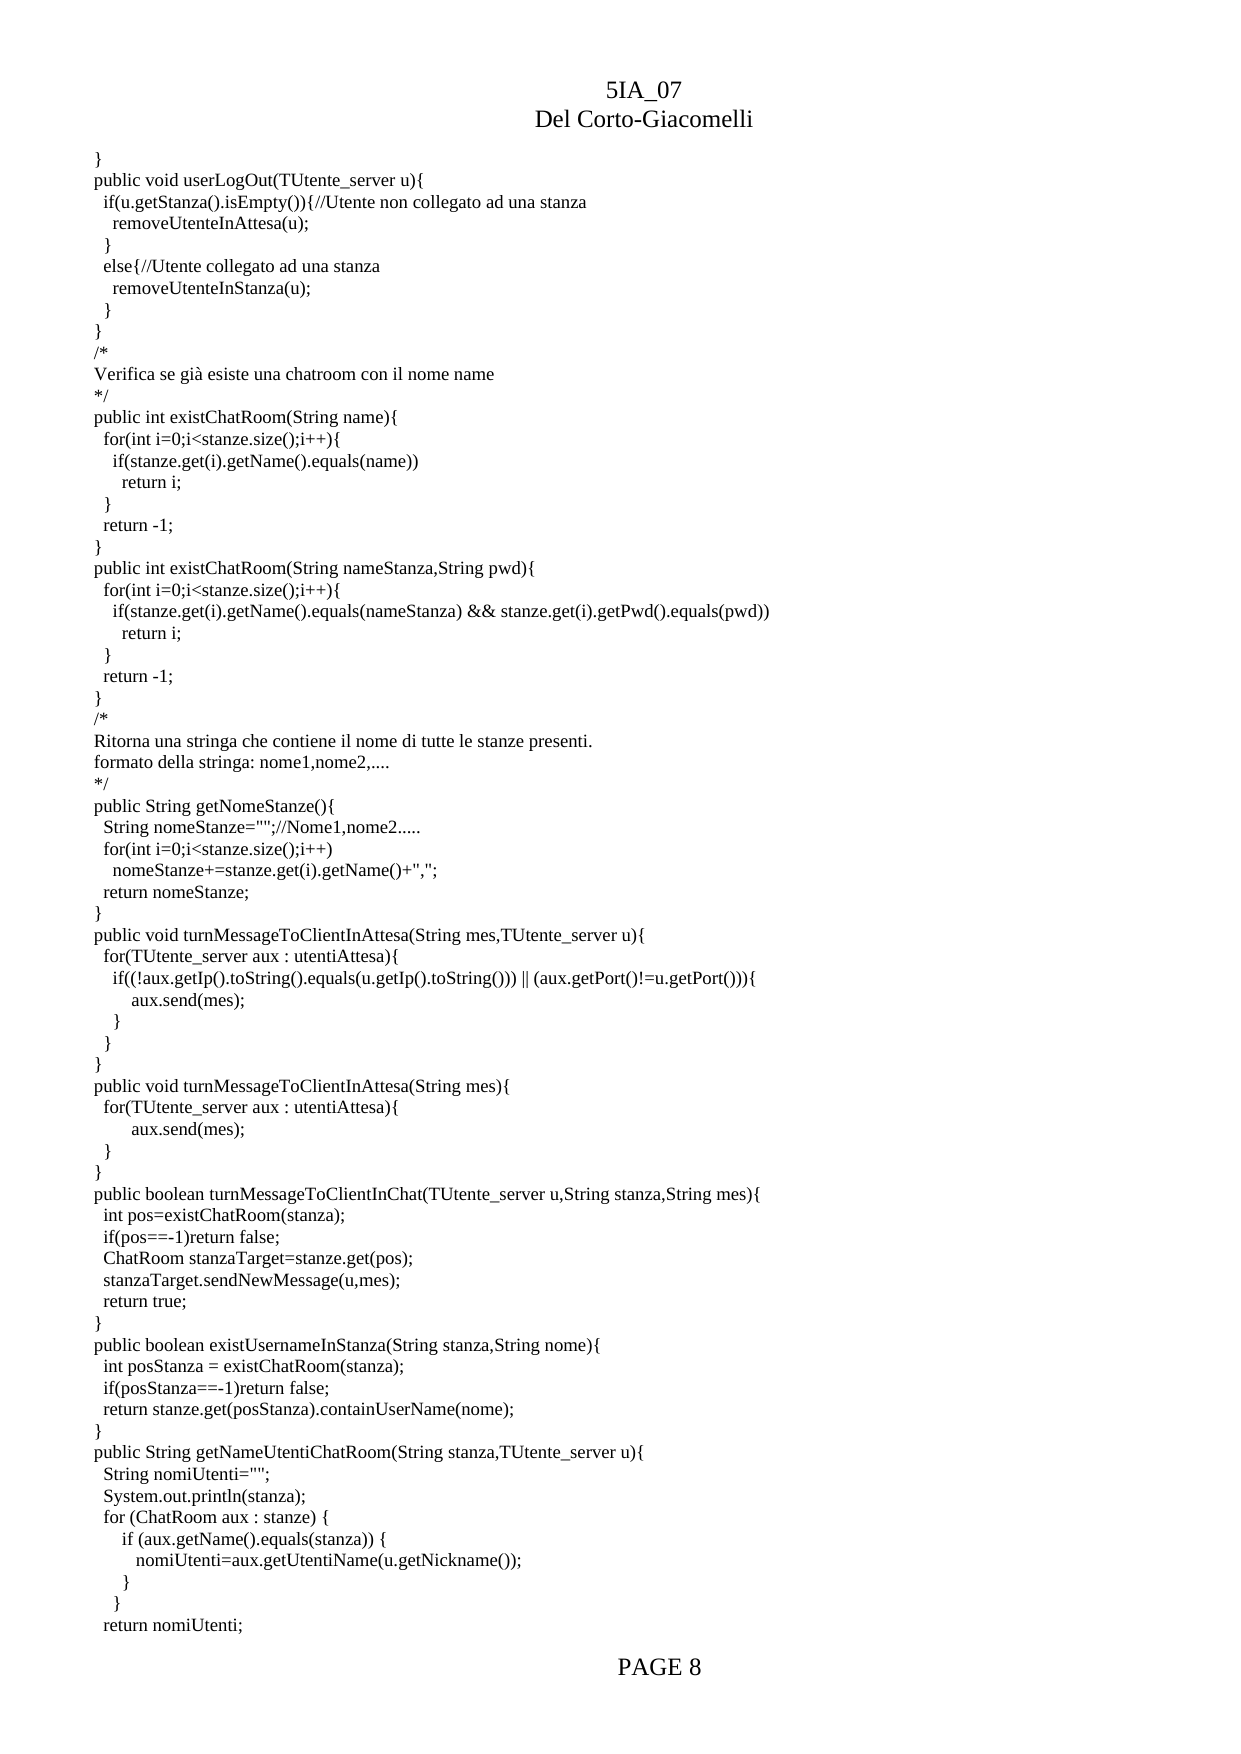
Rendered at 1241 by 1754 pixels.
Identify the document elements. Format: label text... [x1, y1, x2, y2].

text int posStanza = existChatRoom(stanza); [75, 1355, 1162, 1377]
text public int existChatRoom(String nameStanza,String pwd){ [75, 557, 1162, 579]
text } [75, 1032, 1162, 1053]
text for(TUtente_server aux : utentiAttesa){ [75, 1096, 1162, 1118]
text for(int i=0;i<stanze.size();i++) [75, 838, 1162, 859]
text if((!aux.getIp().toString().equals(u.getIp().toString())) || (aux.getPort()!=u.getPort())){ [75, 967, 1162, 988]
text if(posStanza==-1)return false; [75, 1377, 1162, 1398]
text return i; [75, 622, 1162, 643]
text System.out.println(stanza); [75, 1484, 1162, 1506]
text else{//Utente collegato ad una stanza [75, 255, 1162, 277]
text public void turnMessageToClientInAttesa(String mes){ [75, 1075, 1162, 1096]
text for (ChatRoom aux : stanze) { [75, 1506, 1162, 1528]
text } [75, 148, 1162, 169]
text public int existChatRoom(String name){ [75, 406, 1162, 428]
text stanzaTarget.sendNewMessage(u,mes); [75, 1269, 1162, 1290]
text if(u.getStanza().isEmpty()){//Utente non collegato ad una stanza [75, 191, 1162, 212]
text return -1; [75, 514, 1162, 536]
text Ritorna una stringa che contiene il nome di tutte le stanze presenti. [75, 730, 1162, 751]
text } [75, 1571, 1162, 1592]
text removeUtenteInAttesa(u); [75, 212, 1162, 234]
text String nomeStanze="";//Nome1,nome2..... [75, 816, 1162, 838]
text } [75, 1010, 1162, 1032]
text } [75, 1053, 1162, 1075]
text } [75, 536, 1162, 557]
text } [75, 234, 1162, 255]
text } [75, 1139, 1162, 1161]
text } [75, 687, 1162, 708]
text } [75, 298, 1162, 320]
text /* [75, 342, 1162, 363]
text String nomiUtenti=""; [75, 1463, 1162, 1484]
text return stanze.get(posStanza).containUserName(nome); [75, 1398, 1162, 1420]
text */ [75, 773, 1162, 794]
text } [75, 493, 1162, 514]
text } [75, 1592, 1162, 1614]
text } [75, 1312, 1162, 1333]
text public String getNameUtentiChatRoom(String stanza,TUtente_server u){ [75, 1441, 1162, 1463]
text return -1; [75, 665, 1162, 687]
text aux.send(mes); [75, 1118, 1162, 1139]
text if (aux.getName().equals(stanza)) { [75, 1528, 1162, 1549]
text public void turnMessageToClientInAttesa(String mes,TUtente_server u){ [75, 924, 1162, 945]
text Verifica se già esiste una chatroom con il nome name [75, 363, 1162, 385]
text return true; [75, 1290, 1162, 1312]
text for(int i=0;i<stanze.size();i++){ [75, 579, 1162, 600]
text if(pos==-1)return false; [75, 1226, 1162, 1247]
text formato della stringa: nome1,nome2,.... [75, 751, 1162, 773]
text } [75, 1161, 1162, 1183]
text nomiUtenti=aux.getUtentiName(u.getNickname()); [75, 1549, 1162, 1571]
text if(stanze.get(i).getName().equals(name)) [75, 449, 1162, 471]
text removeUtenteInStanza(u); [75, 277, 1162, 298]
text } [75, 643, 1162, 665]
text int pos=existChatRoom(stanza); [75, 1204, 1162, 1226]
text return nomiUtenti; [75, 1614, 1162, 1635]
text aux.send(mes); [75, 988, 1162, 1010]
text */ [75, 385, 1162, 406]
text return i; [75, 471, 1162, 493]
text return nomeStanze; [75, 881, 1162, 902]
text /* [75, 708, 1162, 730]
text } [75, 1420, 1162, 1441]
text if(stanze.get(i).getName().equals(nameStanza) && stanze.get(i).getPwd().equals(pwd)) [75, 600, 1162, 622]
text for(TUtente_server aux : utentiAttesa){ [75, 945, 1162, 967]
text public boolean existUsernameInStanza(String stanza,String nome){ [75, 1333, 1162, 1355]
text public void userLogOut(TUtente_server u){ [75, 169, 1162, 191]
text ChatRoom stanzaTarget=stanze.get(pos); [75, 1247, 1162, 1269]
text public String getNomeStanze(){ [75, 794, 1162, 816]
text nomeStanze+=stanze.get(i).getName()+","; [75, 859, 1162, 881]
text public boolean turnMessageToClientInChat(TUtente_server u,String stanza,String mes){ [75, 1183, 1162, 1204]
text } [75, 902, 1162, 924]
text } [75, 320, 1162, 342]
text for(int i=0;i<stanze.size();i++){ [75, 428, 1162, 449]
